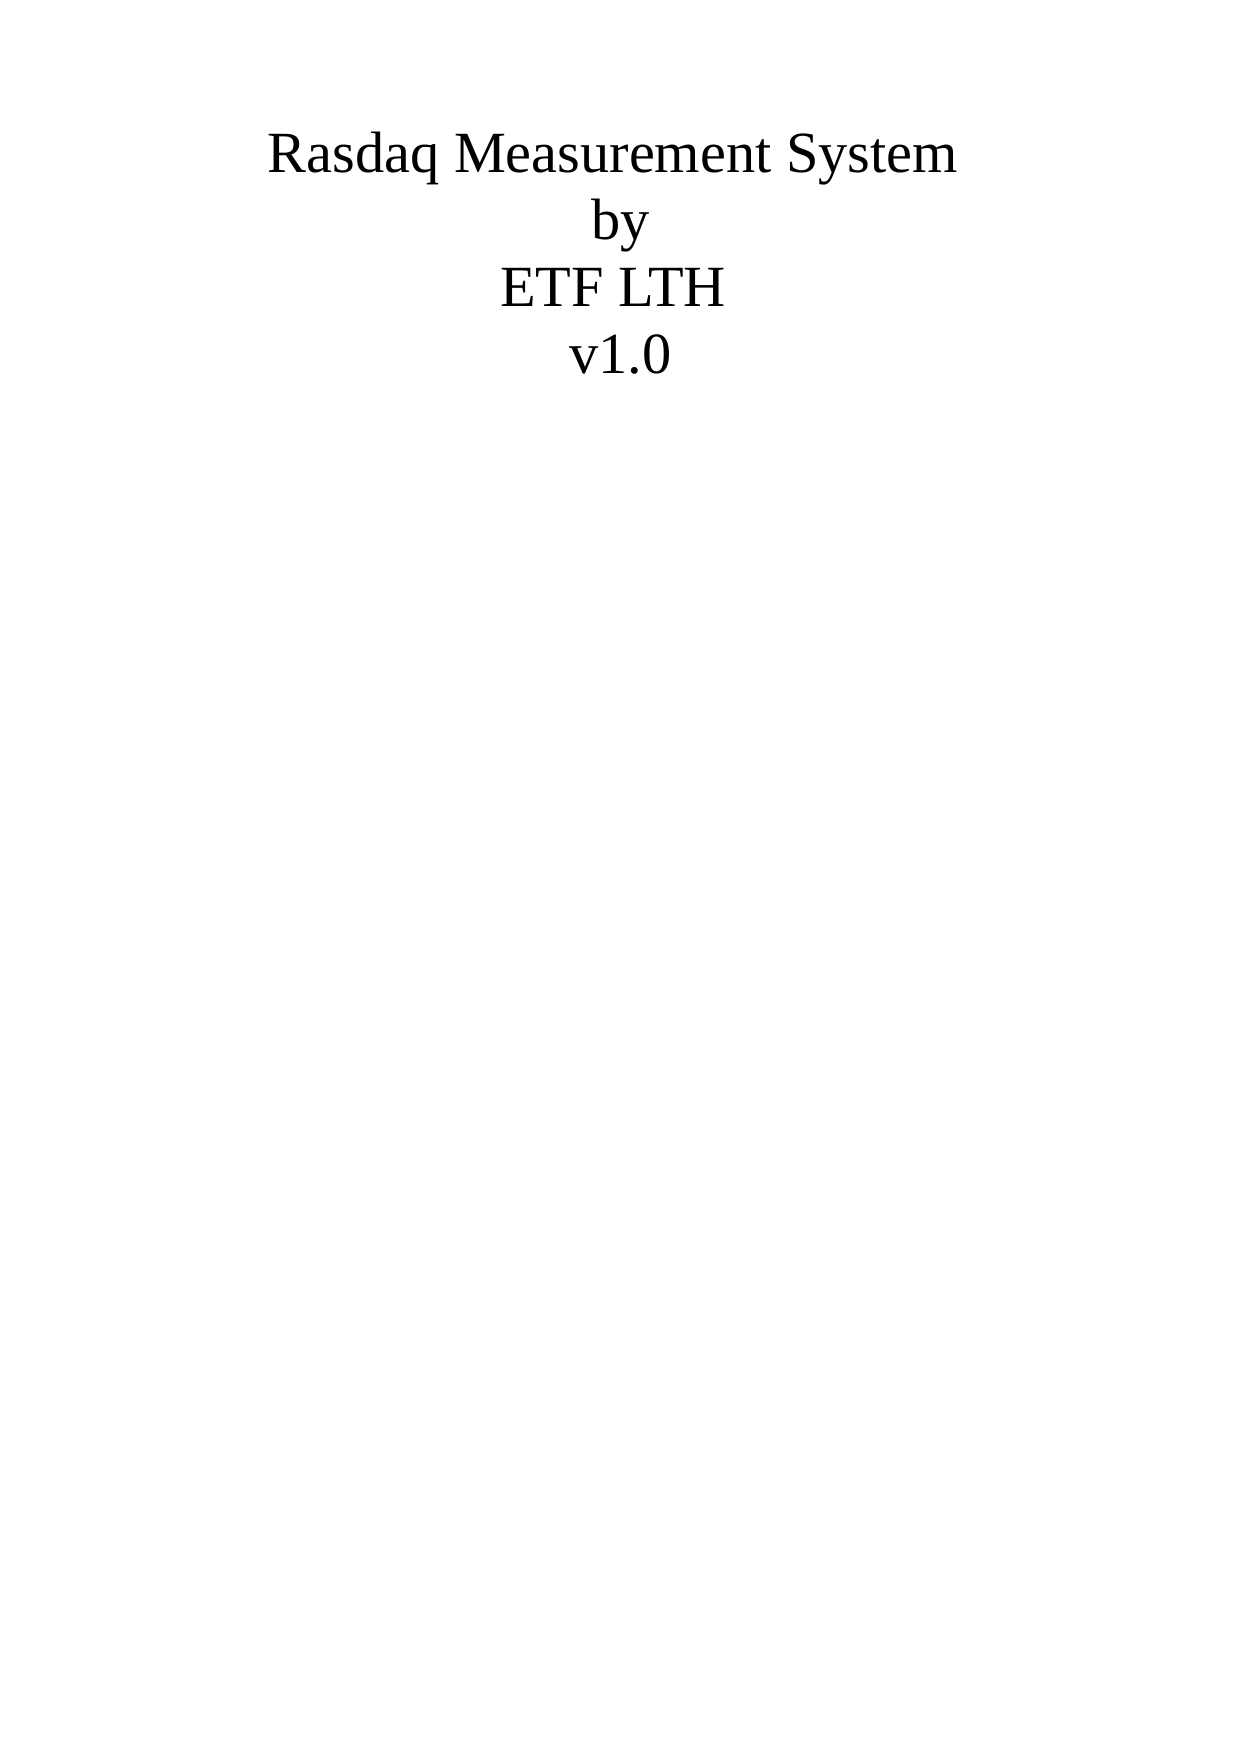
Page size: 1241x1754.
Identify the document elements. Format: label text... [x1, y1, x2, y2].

text ETF LTH [118, 252, 1122, 319]
text Rasdaq Measurement System [118, 118, 1122, 185]
text by [118, 185, 1122, 252]
text v1.0 [118, 319, 1122, 386]
